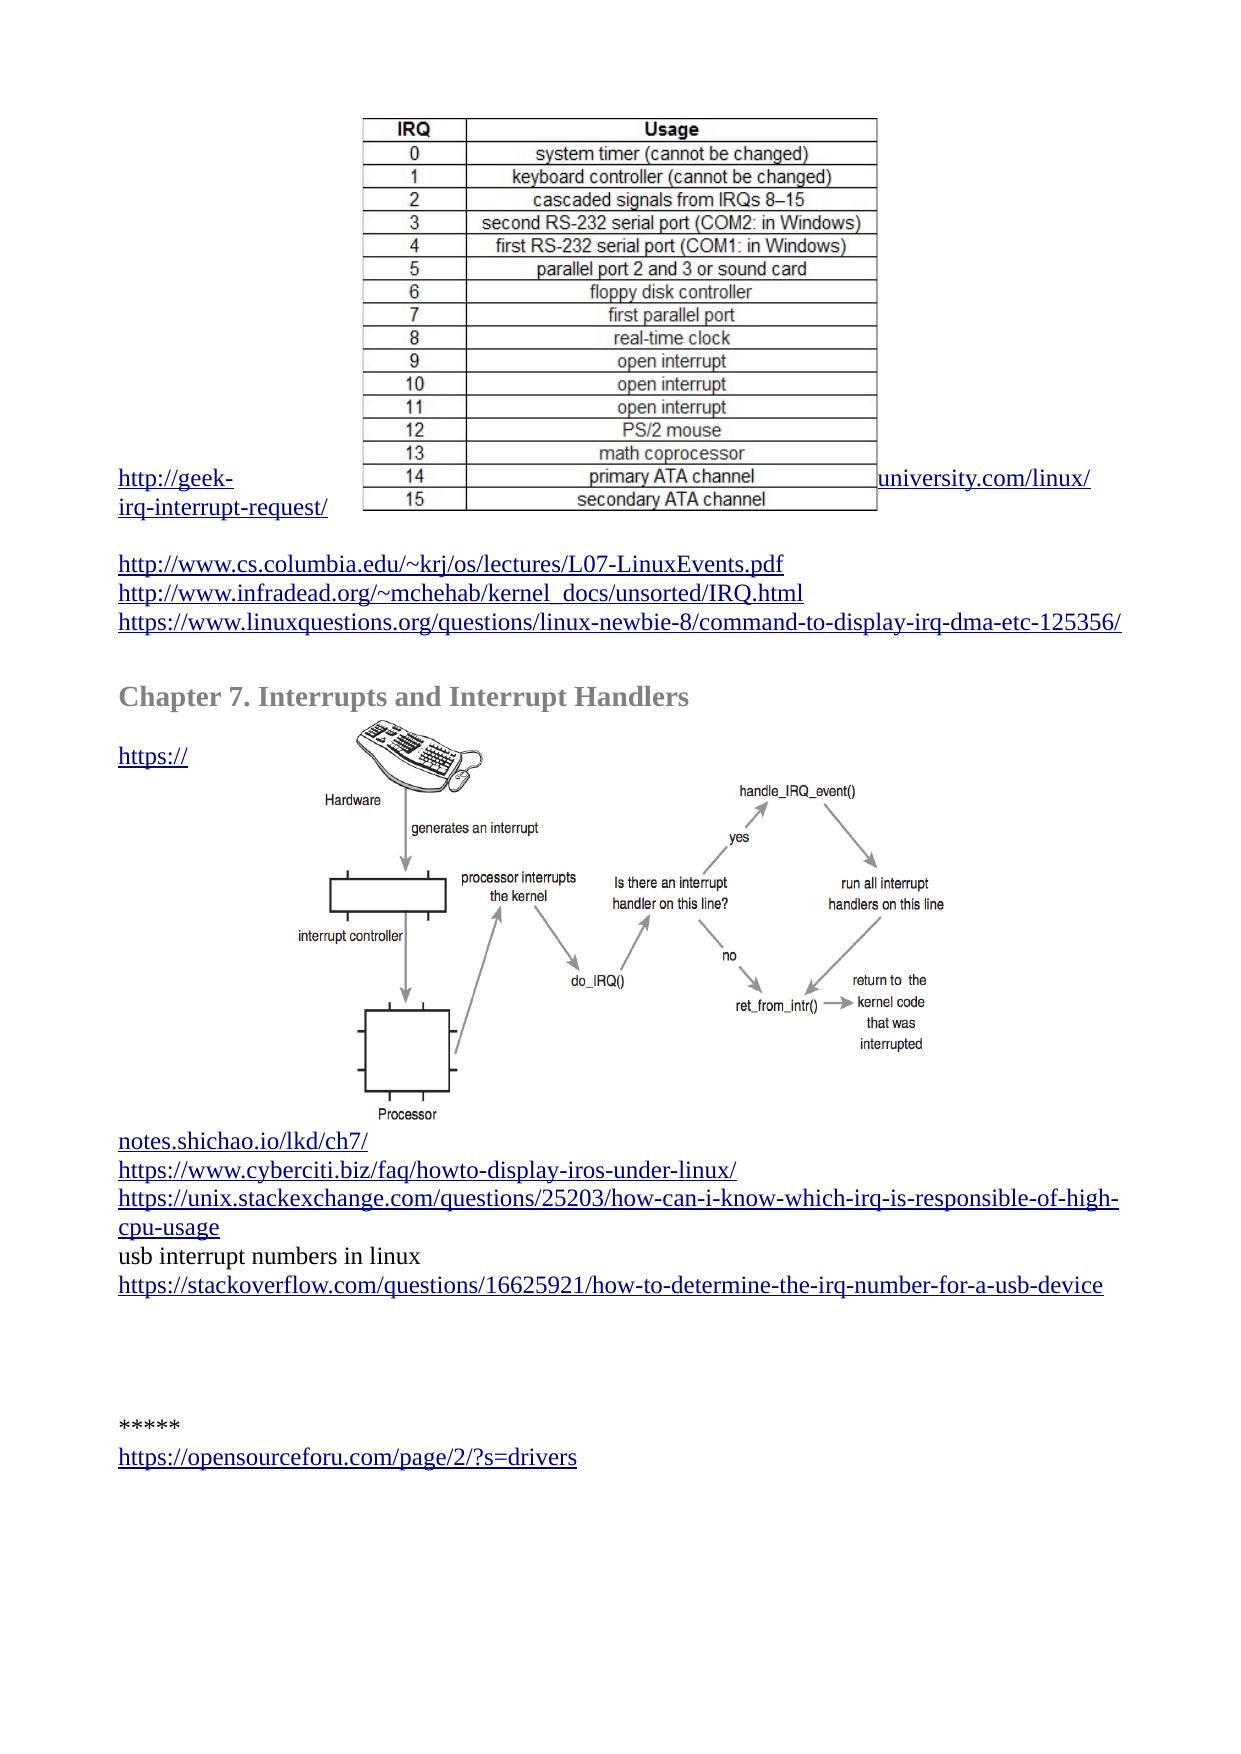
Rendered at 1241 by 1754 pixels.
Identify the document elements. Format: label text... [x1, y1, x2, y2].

text https://opensourceforu.com/page/2/?s=drivers [118, 1442, 1122, 1471]
text usb interrupt numbers in linux [118, 1241, 1122, 1270]
text https://www.cyberciti.biz/faq/howto-display-iros-under-linux/ [118, 1155, 1122, 1183]
text http://geek-university.com/linux/irq-interrupt-request/ [118, 463, 1122, 521]
text http://www.infradead.org/~mchehab/kernel_docs/unsorted/IRQ.html [118, 578, 1122, 607]
text http://www.cs.columbia.edu/~krj/os/lectures/L07-LinuxEvents.pdf [118, 549, 1122, 578]
text https://notes.shichao.io/lkd/ch7/ [118, 741, 1122, 1155]
text https://stackoverflow.com/questions/16625921/how-to-determine-the-irq-number-for-a-usb-device [118, 1270, 1122, 1298]
text https://www.linuxquestions.org/questions/linux-newbie-8/command-to-display-irq-dma-etc-125356/ [118, 607, 1122, 632]
subtitle Chapter 7. Interrupts and Interrupt Handlers [118, 679, 1122, 712]
text ***** [118, 1413, 1122, 1442]
text https://unix.stackexchange.com/questions/25203/how-can-i-know-which-irq-is-responsible-of-high-cpu-usage [118, 1183, 1122, 1241]
